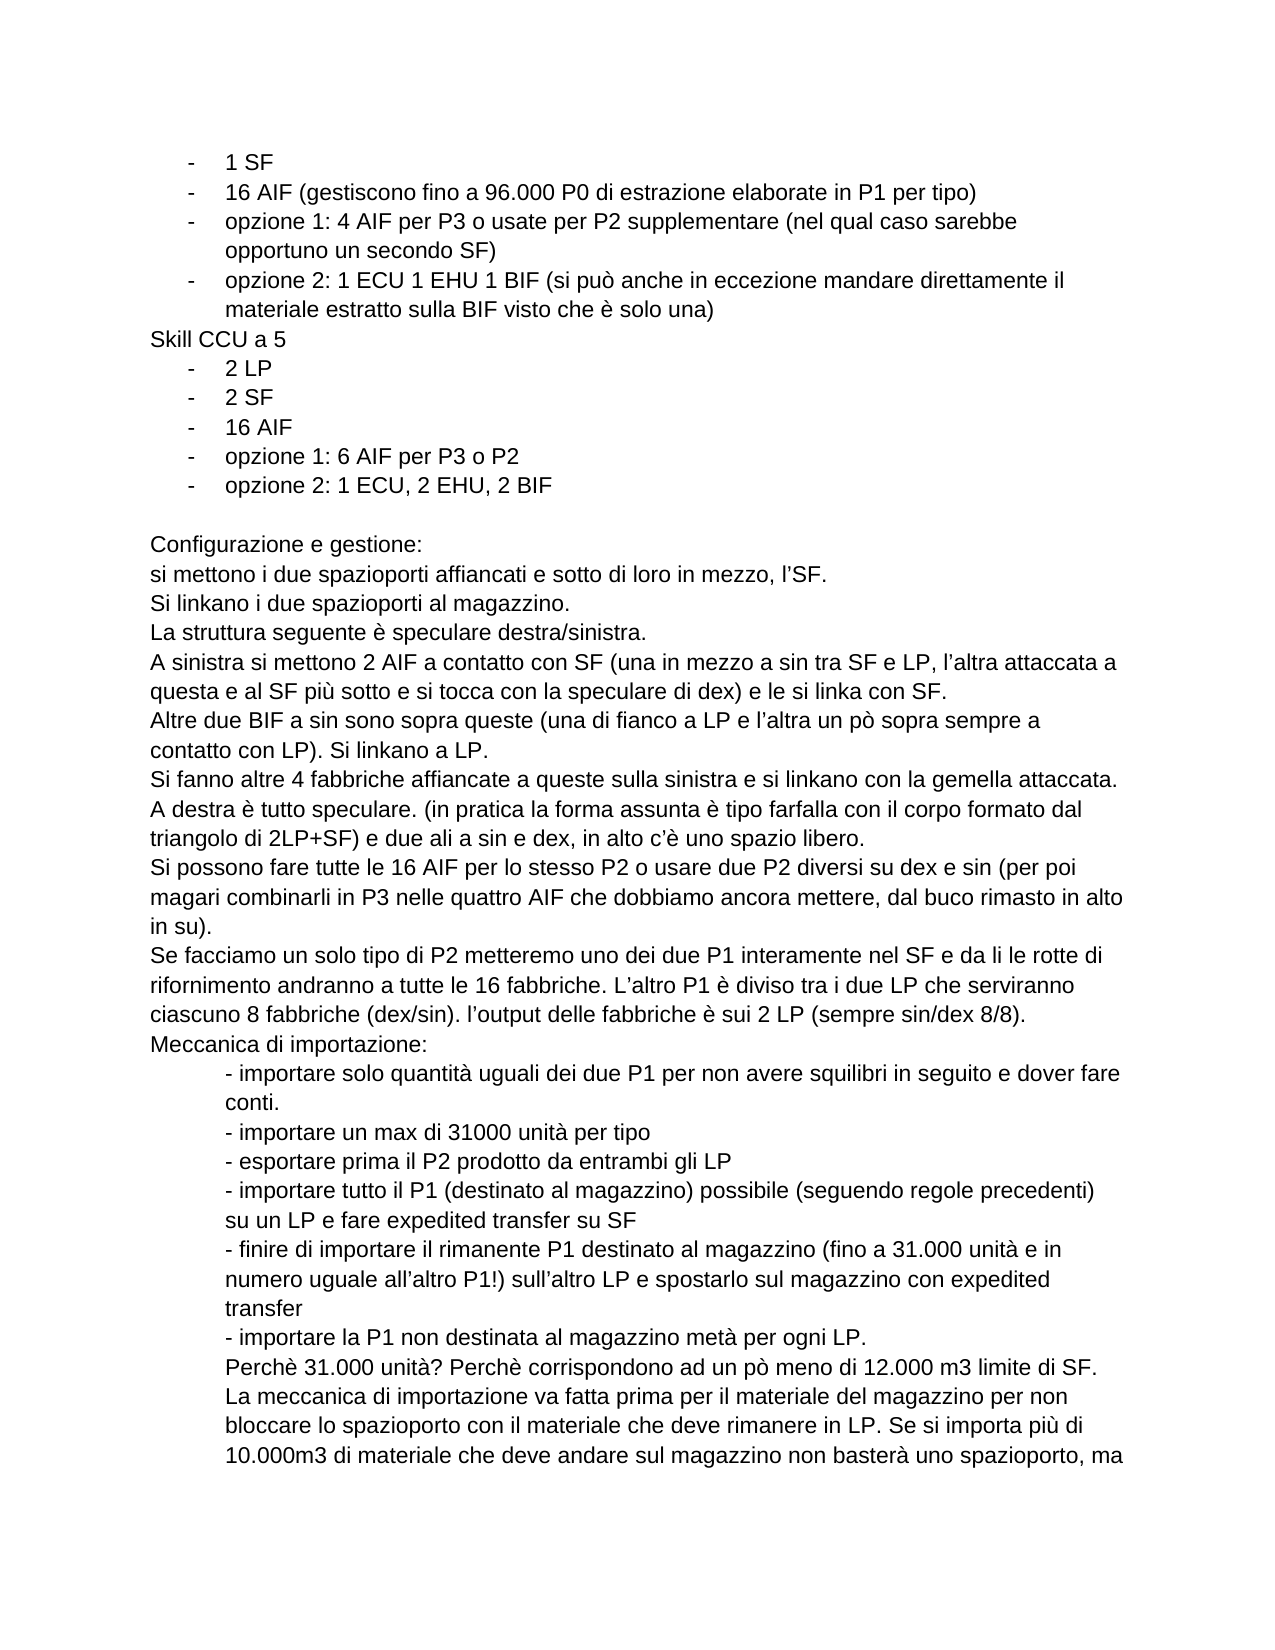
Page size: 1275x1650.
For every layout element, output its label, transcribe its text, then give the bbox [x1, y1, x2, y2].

text Si linkano i due spazioporti al magazzino. [150, 591, 1125, 616]
text Si possono fare tutte le 16 AIF per lo stesso P2 o usare due P2 diversi su dex e sin (per poi magari combinarli in P3 nelle quattro AIF che dobbiamo ancora mettere, dal buco rimasto in alto in su). [150, 855, 1125, 939]
text - finire di importare il rimanente P1 destinato al magazzino (fino a 31.000 unità e in numero uguale all’altro P1!) sull’altro LP e spostarlo sul magazzino con expedited transfer [225, 1237, 1125, 1321]
list 2 SF [187, 385, 1125, 411]
text A sinistra si mettono 2 AIF a contatto con SF (una in mezzo a sin tra SF e LP, l’altra attaccata a questa e al SF più sotto e si tocca con la speculare di dex) e le si linka con SF. [150, 649, 1125, 704]
text A destra è tutto speculare. (in pratica la forma assunta è tipo farfalla con il corpo formato dal triangolo di 2LP+SF) e due ali a sin e dex, in alto c’è uno spazio libero. [150, 796, 1125, 851]
list 16 AIF [187, 414, 1125, 440]
text Meccanica di importazione: [150, 1031, 1125, 1057]
text - importare un max di 31000 unità per tipo [225, 1119, 1125, 1145]
list opzione 1: 4 AIF per P3 o usate per P2 supplementare (nel qual caso sarebbe opportuno un secondo SF) [187, 209, 1125, 264]
text si mettono i due spazioporti affiancati e sotto di loro in mezzo, l’SF. [150, 561, 1125, 587]
text Altre due BIF a sin sono sopra queste (una di fianco a LP e l’altra un pò sopra sempre a contatto con LP). Si linkano a LP. [150, 708, 1125, 763]
list opzione 2: 1 ECU, 2 EHU, 2 BIF [187, 473, 1125, 499]
list opzione 1: 6 AIF per P3 o P2 [187, 444, 1125, 469]
text Perchè 31.000 unità? Perchè corrispondono ad un pò meno di 12.000 m3 limite di SF. [225, 1354, 1125, 1380]
text Se facciamo un solo tipo di P2 metteremo uno dei due P1 interamente nel SF e da li le rotte di rifornimento andranno a tutte le 16 fabbriche. L’altro P1 è diviso tra i due LP che serviranno ciascuno 8 fabbriche (dex/sin). l’output delle fabbriche è sui 2 LP (sempre sin/dex 8/8). [150, 943, 1125, 1027]
list opzione 2: 1 ECU 1 EHU 1 BIF (si può anche in eccezione mandare direttamente il materiale estratto sulla BIF visto che è solo una) [187, 267, 1125, 322]
text La meccanica di importazione va fatta prima per il materiale del magazzino per non bloccare lo spazioporto con il materiale che deve rimanere in LP. Se si importa più di 10.000m3 di materiale che deve andare sul magazzino non basterà uno spazioporto, ma [225, 1384, 1125, 1468]
list 16 AIF (gestiscono fino a 96.000 P0 di estrazione elaborate in P1 per tipo) [187, 179, 1125, 205]
text Skill CCU a 5 [150, 326, 1125, 352]
text Configurazione e gestione: [150, 532, 1125, 557]
text La struttura seguente è speculare destra/sinistra. [150, 620, 1125, 646]
text - importare solo quantità uguali dei due P1 per non avere squilibri in seguito e dover fare conti. [225, 1061, 1125, 1116]
list 2 LP [187, 356, 1125, 381]
text - esportare prima il P2 prodotto da entrambi gli LP [225, 1149, 1125, 1174]
text - importare la P1 non destinata al magazzino metà per ogni LP. [225, 1325, 1125, 1351]
list 1 SF [187, 150, 1125, 176]
text Si fanno altre 4 fabbriche affiancate a queste sulla sinistra e si linkano con la gemella attaccata. [150, 767, 1125, 792]
text - importare tutto il P1 (destinato al magazzino) possibile (seguendo regole precedenti) su un LP e fare expedited transfer su SF [225, 1178, 1125, 1233]
